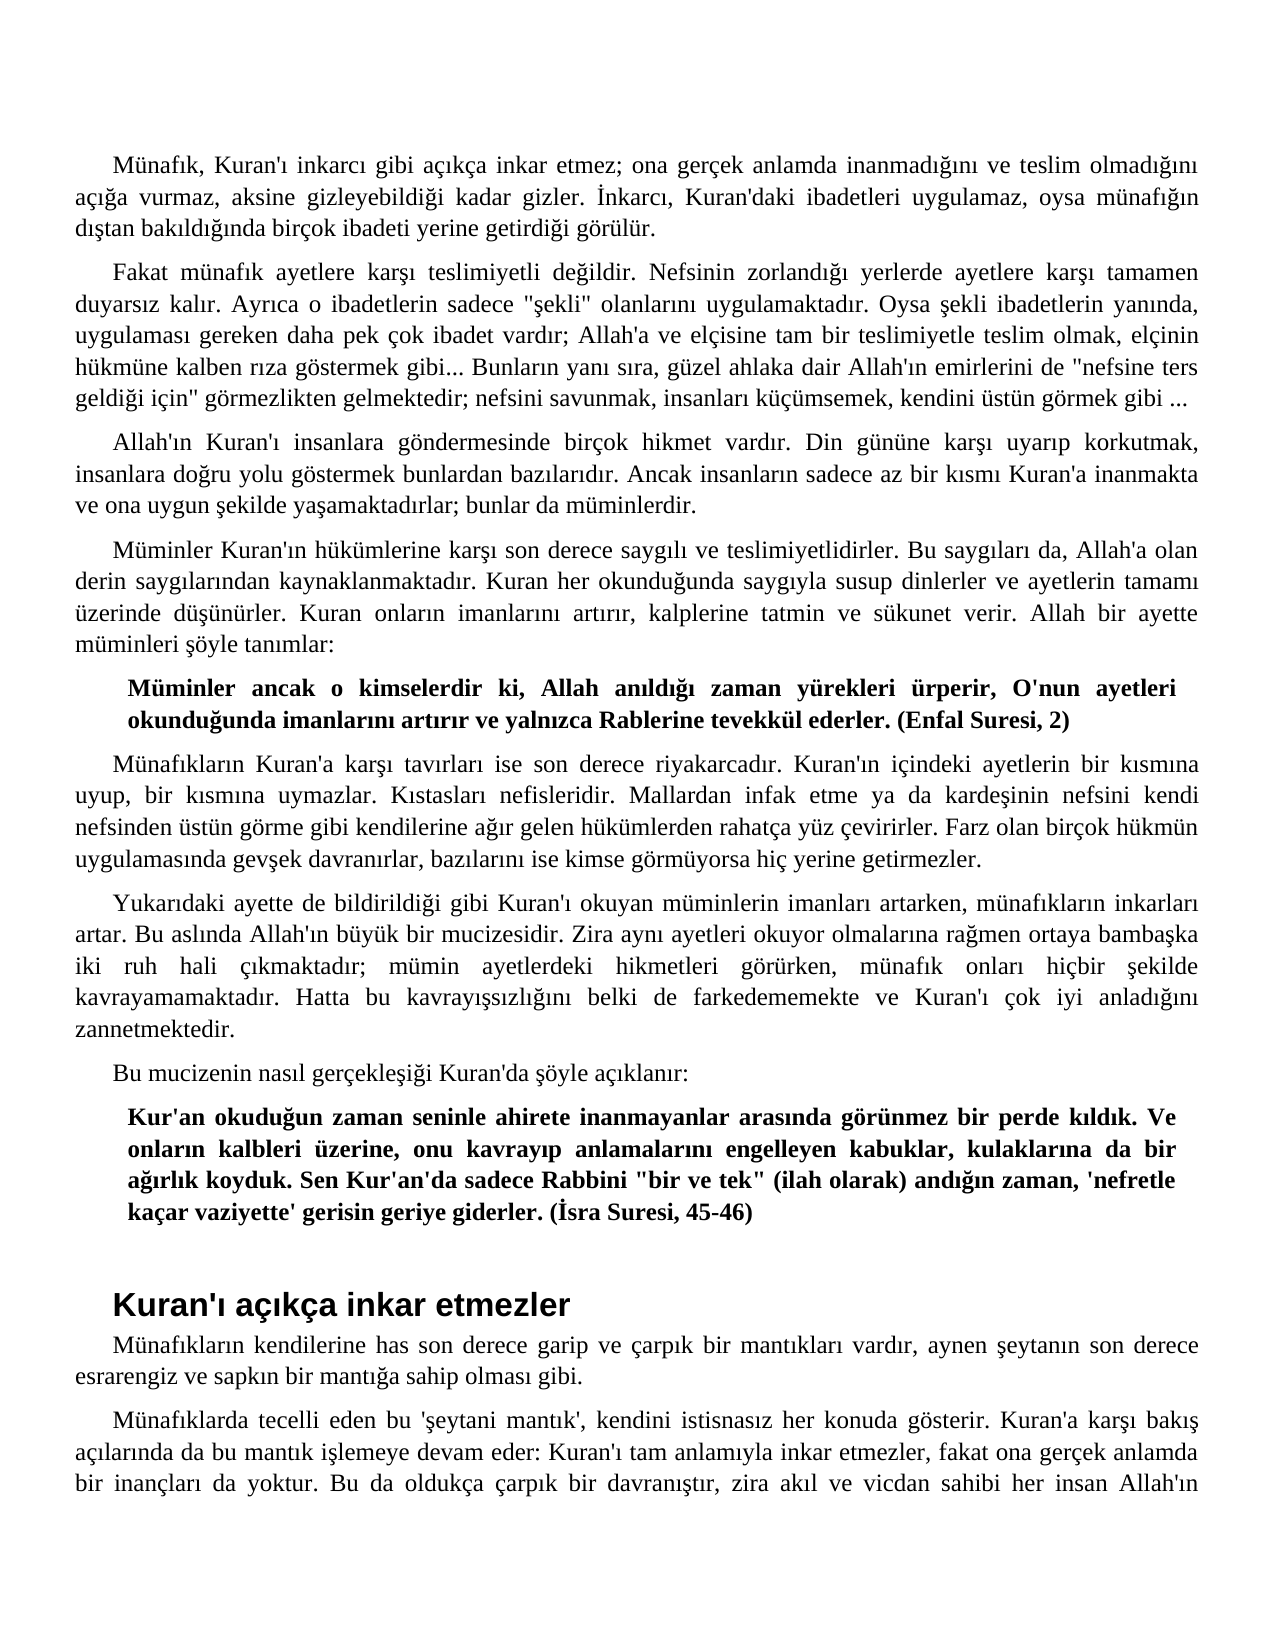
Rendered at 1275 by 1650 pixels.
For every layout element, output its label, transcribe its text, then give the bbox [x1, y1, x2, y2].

text Bu mucizenin nasıl gerçekleşiği Kuran'da şöyle açıklanır: [75, 1058, 1200, 1087]
text Münafıkların Kuran'a karşı tavırları ise son derece riyakarcadır. Kuran'ın içindeki ayetlerin bir kısmına uyup, bir kısmına uymazlar. Kıstasları nefisleridir. Mallardan infak etme ya da kardeşinin nefsini kendi nefsinden üstün görme gibi kendilerine ağır gelen hükümlerden rahatça yüz çevirirler. Farz olan birçok hükmün uygulamasında gevşek davranırlar, bazılarını ise kimse görmüyorsa hiç yerine getirmezler. [75, 749, 1200, 872]
subtitle Kuran'ı açıkça inkar etmezler [112, 1285, 1200, 1323]
text Allah'ın Kuran'ı insanlara göndermesinde birçok hikmet vardır. Din gününe karşı uyarıp korkutmak, insanlara doğru yolu göstermek bunlardan bazılarıdır. Ancak insanların sadece az bir kısmı Kuran'a inanmakta ve ona uygun şekilde yaşamaktadırlar; bunlar da müminlerdir. [75, 427, 1200, 519]
text Yukarıdaki ayette de bildirildiği gibi Kuran'ı okuyan müminlerin imanları artarken, münafıkların inkarları artar. Bu aslında Allah'ın büyük bir mucizesidir. Zira aynı ayetleri okuyor olmalarına rağmen ortaya bambaşka iki ruh hali çıkmaktadır; mümin ayetlerdeki hikmetleri görürken, münafık onları hiçbir şekilde kavrayamamaktadır. Hatta bu kavrayışsızlığını belki de farkedememekte ve Kuran'ı çok iyi anladığını zannetmektedir. [75, 888, 1200, 1043]
text Münafıkların kendilerine has son derece garip ve çarpık bir mantıkları vardır, aynen şeytanın son derece esrarengiz ve sapkın bir mantığa sahip olması gibi. [75, 1330, 1200, 1390]
text Münafıklarda tecelli eden bu 'şeytani mantık', kendini istisnasız her konuda gösterir. Kuran'a karşı bakış açılarında da bu mantık işlemeye devam eder: Kuran'ı tam anlamıyla inkar etmezler, fakat ona gerçek anlamda bir inançları da yoktur. Bu da oldukça çarpık bir davranıştır, zira akıl ve vicdan sahibi her insan Allah'ın [75, 1405, 1200, 1497]
text Müminler Kuran'ın hükümlerine karşı son derece saygılı ve teslimiyetlidirler. Bu saygıları da, Allah'a olan derin saygılarından kaynaklanmaktadır. Kuran her okunduğunda saygıyla susup dinlerler ve ayetlerin tamamı üzerinde düşünürler. Kuran onların imanlarını artırır, kalplerine tatmin ve sükunet verir. Allah bir ayette müminleri şöyle tanımlar: [75, 535, 1200, 658]
text Müminler ancak o kimselerdir ki, Allah anıldığı zaman yürekleri ürperir, O'nun ayetleri okunduğunda imanlarını artırır ve yalnızca Rablerine tevekkül ederler. (Enfal Suresi, 2) [127, 673, 1177, 734]
text Kur'an okuduğun zaman seninle ahirete inanmayanlar arasında görünmez bir perde kıldık. Ve onların kalbleri üzerine, onu kavrayıp anlamalarını engelleyen kabuklar, kulaklarına da bir ağırlık koyduk. Sen Kur'an'da sadece Rabbini "bir ve tek" (ilah olarak) andığın zaman, 'nefretle kaçar vaziyette' gerisin geriye giderler. (İsra Suresi, 45-46) [127, 1102, 1177, 1226]
text Münafık, Kuran'ı inkarcı gibi açıkça inkar etmez; ona gerçek anlamda inanmadığını ve teslim olmadığını açığa vurmaz, aksine gizleyebildiği kadar gizler. İnkarcı, Kuran'daki ibadetleri uygulamaz, oysa münafığın dıştan bakıldığında birçok ibadeti yerine getirdiği görülür. [75, 150, 1200, 242]
text Fakat münafık ayetlere karşı teslimiyetli değildir. Nefsinin zorlandığı yerlerde ayetlere karşı tamamen duyarsız kalır. Ayrıca o ibadetlerin sadece "şekli" olanlarını uygulamaktadır. Oysa şekli ibadetlerin yanında, uygulaması gereken daha pek çok ibadet vardır; Allah'a ve elçisine tam bir teslimiyetle teslim olmak, elçinin hükmüne kalben rıza göstermek gibi... Bunların yanı sıra, güzel ahlaka dair Allah'ın emirlerini de "nefsine ters geldiği için" görmezlikten gelmektedir; nefsini savunmak, insanları küçümsemek, kendini üstün görmek gibi ... [75, 257, 1200, 412]
